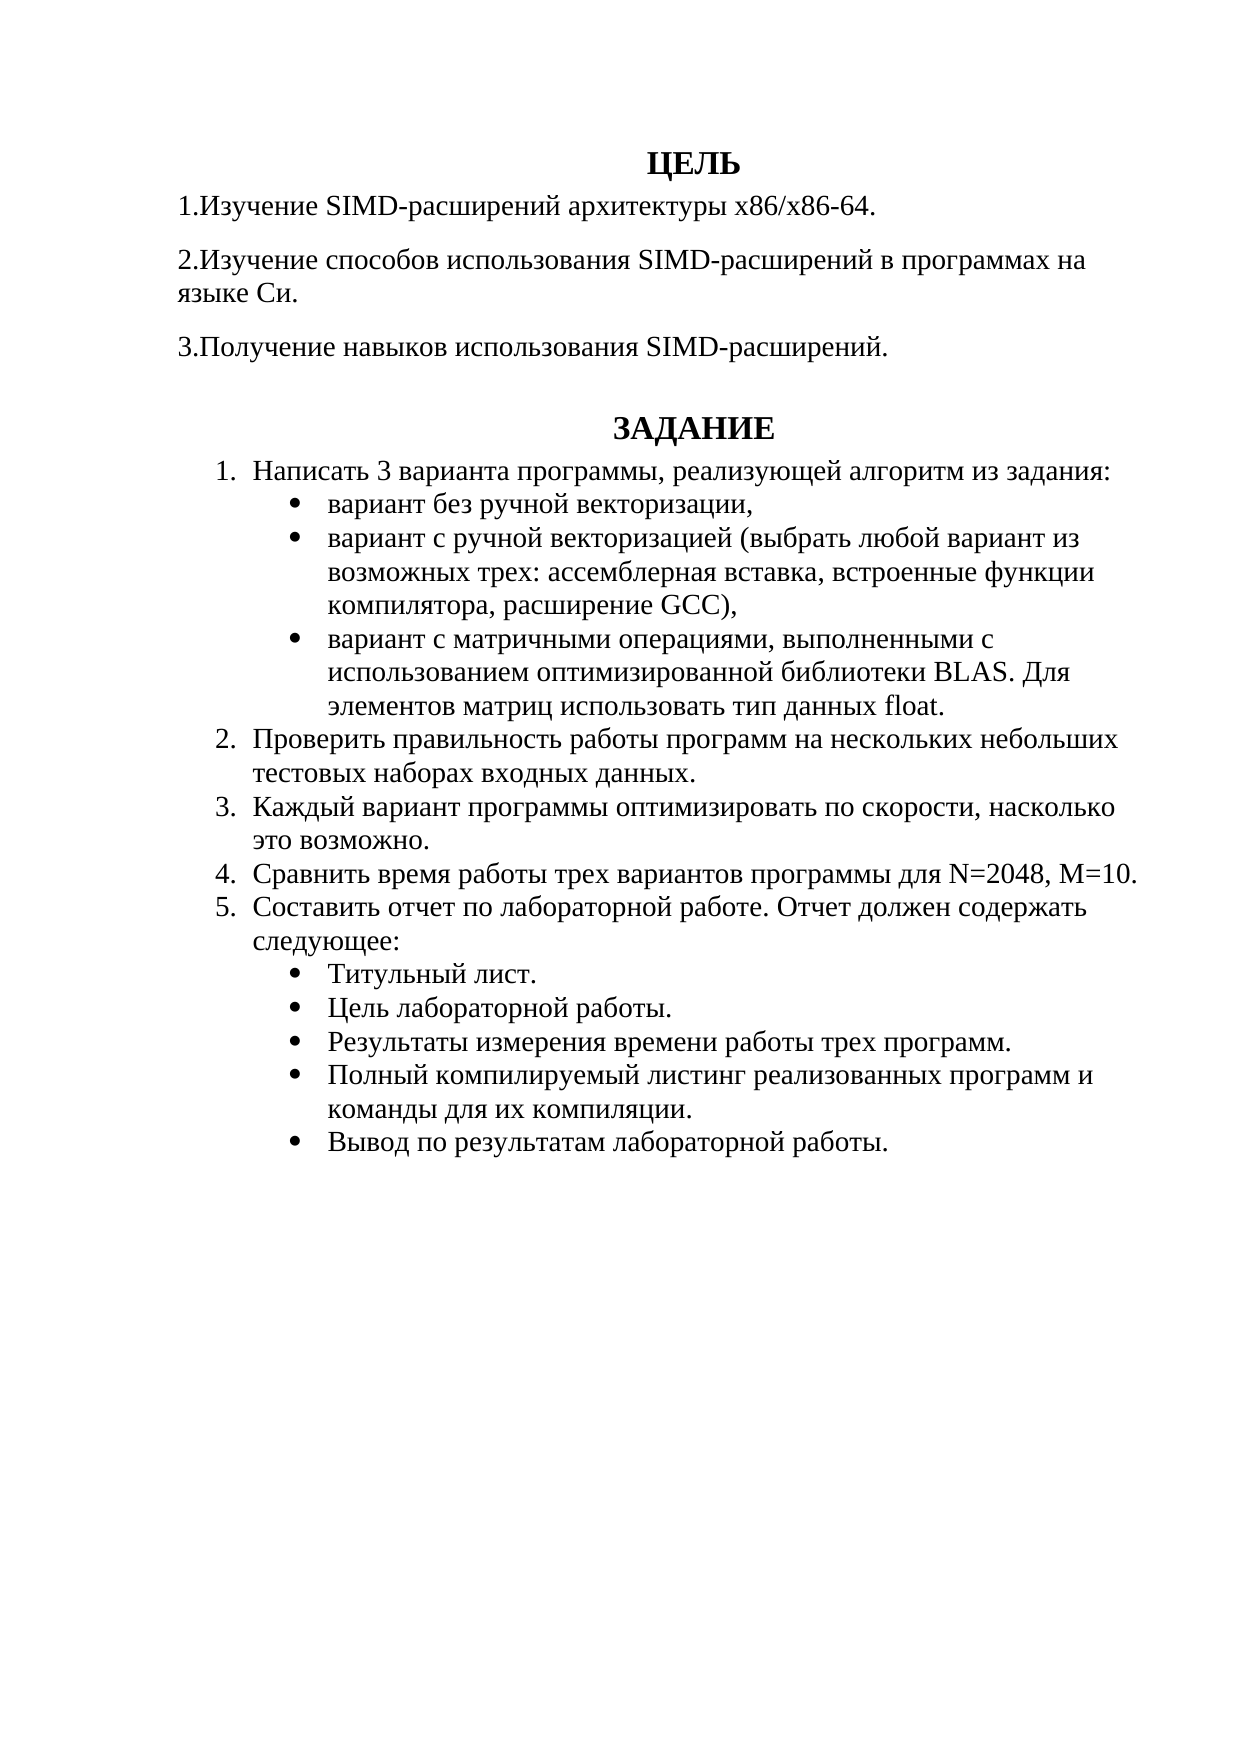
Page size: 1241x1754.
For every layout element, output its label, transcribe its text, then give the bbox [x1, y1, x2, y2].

list Сравнить время работы трех вариантов программы для N=2048, M=10. [215, 856, 1152, 889]
list вариант без ручной векторизации, [290, 487, 1152, 520]
text 2.Изучение способов использования SIMD-расширений в программах на языке Си. [177, 242, 1152, 309]
list Цель лабораторной работы. [290, 990, 1152, 1024]
list Полный компилируемый листинг реализованных программ и команды для их компиляции. [290, 1057, 1152, 1124]
list Результаты измерения времени работы трех программ. [290, 1024, 1152, 1057]
subtitle ЦЕЛЬ [177, 143, 1152, 181]
list Вывод по результатам лабораторной работы. [290, 1124, 1152, 1158]
list Проверить правильность работы программ на нескольких небольших тестовых наборах входных данных. [215, 722, 1152, 789]
list вариант с матричными операциями, выполненными с использованием оптимизированной библиотеки BLAS. Для элементов матриц использовать тип данных float. [290, 621, 1152, 722]
text 3.Получение навыков использования SIMD-расширений. [177, 329, 1152, 363]
list Составить отчет по лабораторной работе. Отчет должен содержать следующее: [215, 889, 1152, 956]
text 1.Изучение SIMD-расширений архитектуры x86/x86-64. [177, 188, 1152, 221]
list Титульный лист. [290, 956, 1152, 990]
list Каждый вариант программы оптимизировать по скорости, насколько это возможно. [215, 789, 1152, 856]
list вариант с ручной векторизацией (выбрать любой вариант из возможных трех: ассемблерная вставка, встроенные функции компилятора, расширение GCC), [290, 520, 1152, 621]
subtitle ЗАДАНИЕ [177, 408, 1152, 447]
list Написать 3 варианта программы, реализующей алгоритм из задания: [215, 453, 1152, 487]
